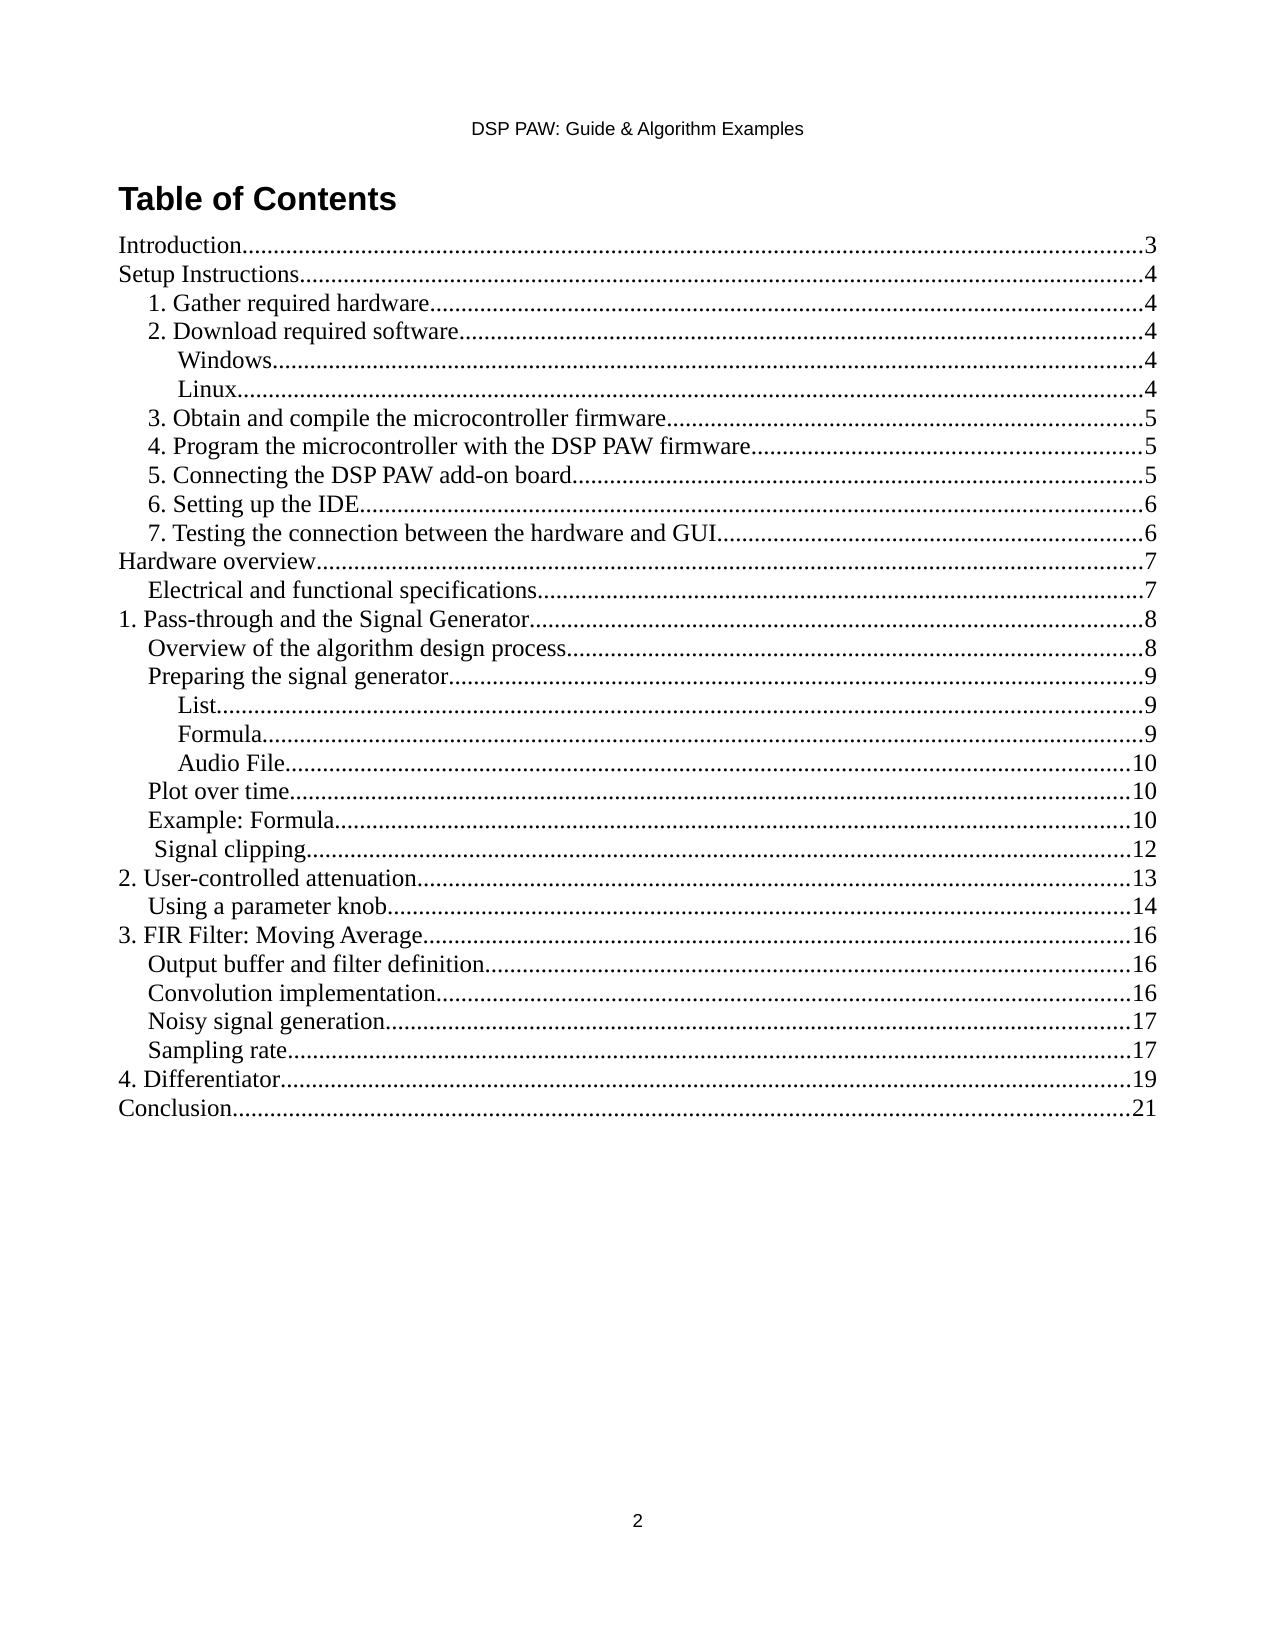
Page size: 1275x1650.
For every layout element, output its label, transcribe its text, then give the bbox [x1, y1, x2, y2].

text Signal clipping 12 [148, 834, 1157, 863]
text Output buffer and filter definition 16 [148, 949, 1157, 978]
text Introduction 3 [118, 230, 1157, 259]
text 1. Gather required hardware 4 [148, 288, 1157, 316]
text List 9 [177, 690, 1157, 719]
text Plot over time 10 [148, 776, 1157, 805]
text Sampling rate 17 [148, 1035, 1157, 1064]
text Formula 9 [177, 719, 1157, 748]
text Preparing the signal generator 9 [148, 661, 1157, 690]
text Convolution implementation 16 [148, 978, 1157, 1006]
text Hardware overview 7 [118, 546, 1157, 575]
text Electrical and functional specifications 7 [148, 575, 1157, 604]
text 6. Setting up the IDE 6 [148, 489, 1157, 518]
text 4. Program the microcontroller with the DSP PAW firmware 5 [148, 431, 1157, 460]
text 5. Connecting the DSP PAW add-on board 5 [148, 460, 1157, 489]
text Conclusion 21 [118, 1093, 1157, 1121]
text Example: Formula 10 [148, 805, 1157, 834]
text 3. Obtain and compile the microcontroller firmware 5 [148, 403, 1157, 431]
text Windows 4 [177, 345, 1157, 374]
text 2. User-controlled attenuation 13 [118, 863, 1157, 891]
text 7. Testing the connection between the hardware and GUI 6 [148, 518, 1157, 546]
text Noisy signal generation 17 [148, 1006, 1157, 1035]
text Using a parameter knob 14 [148, 891, 1157, 920]
text Setup Instructions 4 [118, 259, 1157, 288]
subtitle Table of Contents [118, 179, 1157, 218]
text Audio File 10 [177, 748, 1157, 776]
text 4. Differentiator 19 [118, 1064, 1157, 1093]
text 1. Pass-through and the Signal Generator 8 [118, 604, 1157, 633]
text 3. FIR Filter: Moving Average 16 [118, 920, 1157, 949]
text 2. Download required software 4 [148, 316, 1157, 345]
text Linux 4 [177, 374, 1157, 403]
text Overview of the algorithm design process 8 [148, 633, 1157, 661]
